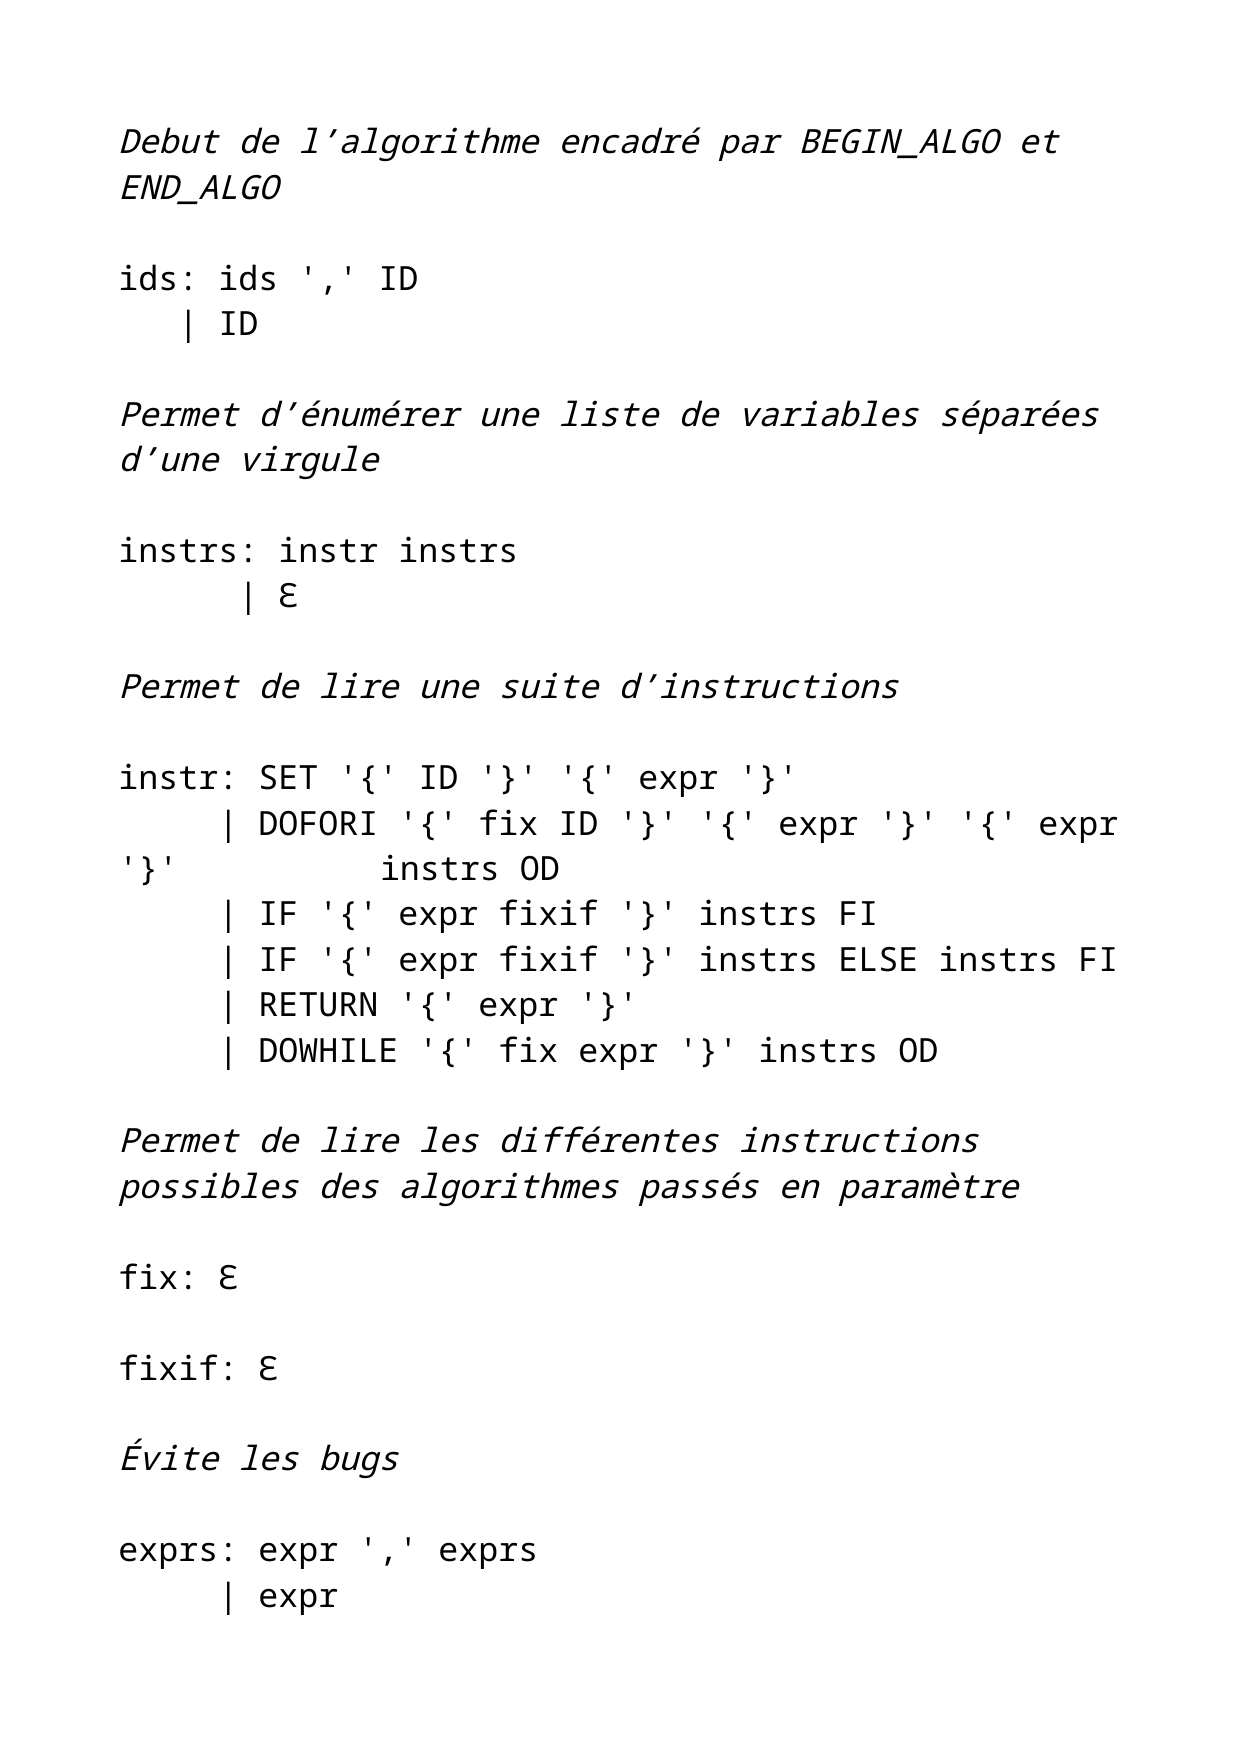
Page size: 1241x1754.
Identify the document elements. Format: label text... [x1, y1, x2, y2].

text Permet d’énumérer une liste de variables séparées d’une virgule [118, 391, 1122, 481]
text instrs: instr instrs [118, 527, 1122, 572]
text Debut de l’algorithme encadré par BEGIN_ALGO et END_ALGO [118, 118, 1122, 209]
text | DOWHILE '{' fix expr '}' instrs OD [118, 1026, 1122, 1072]
text fixif: Ɛ [118, 1344, 1122, 1390]
text ids: ids ',' ID [118, 254, 1122, 300]
text fix: Ɛ [118, 1253, 1122, 1299]
text Permet de lire les différentes instructions possibles des algorithmes passés en paramètre [118, 1117, 1122, 1208]
text | IF '{' expr fixif '}' instrs ELSE instrs FI [118, 936, 1122, 981]
text exprs: expr ',' exprs [118, 1526, 1122, 1571]
text | RETURN '{' expr '}' [118, 981, 1122, 1026]
text | expr [118, 1571, 1122, 1617]
text Permet de lire une suite d’instructions [118, 663, 1122, 708]
text Évite les bugs [118, 1435, 1122, 1481]
text instr: SET '{' ID '}' '{' expr '}' [118, 754, 1122, 799]
text | DOFORI '{' fix ID '}' '{' expr '}' '{' expr '}' instrs OD [118, 799, 1122, 890]
text | IF '{' expr fixif '}' instrs FI [118, 890, 1122, 936]
text | ID [118, 300, 1122, 345]
text | Ɛ [118, 572, 1122, 618]
